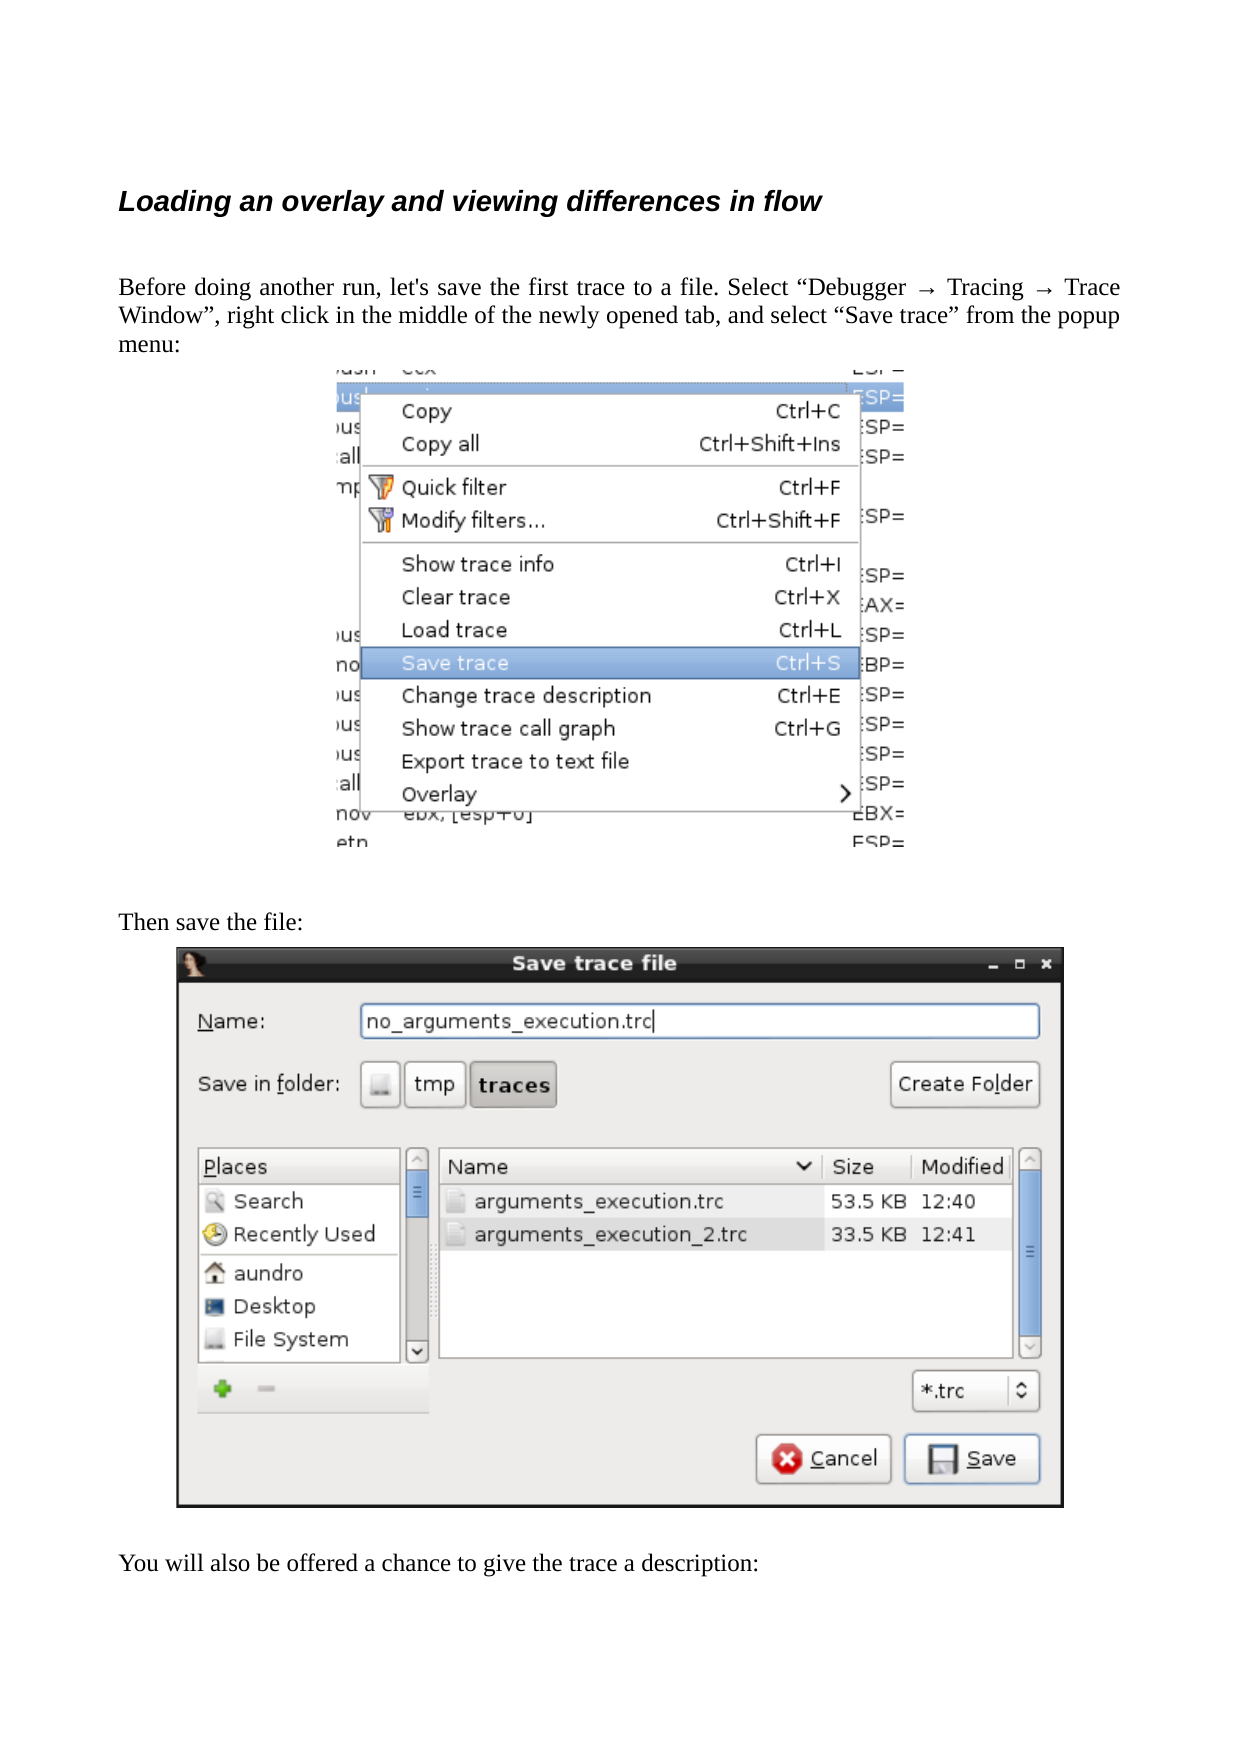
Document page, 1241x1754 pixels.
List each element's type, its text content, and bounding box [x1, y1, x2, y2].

text You will also be offered a chance to give the trace a description: [118, 1548, 1122, 1577]
picture [176, 947, 1064, 1508]
picture [336, 370, 904, 847]
text Before doing another run, let's save the first trace to a file. Select “Debugger → Tracing → Trace Window”, right click in the middle of the newly opened tab, and select “Save trace” from the popup menu: [118, 272, 1122, 358]
text Then save the file: [118, 907, 1122, 935]
subtitle Loading an overlay and viewing differences in flow [118, 184, 1122, 218]
